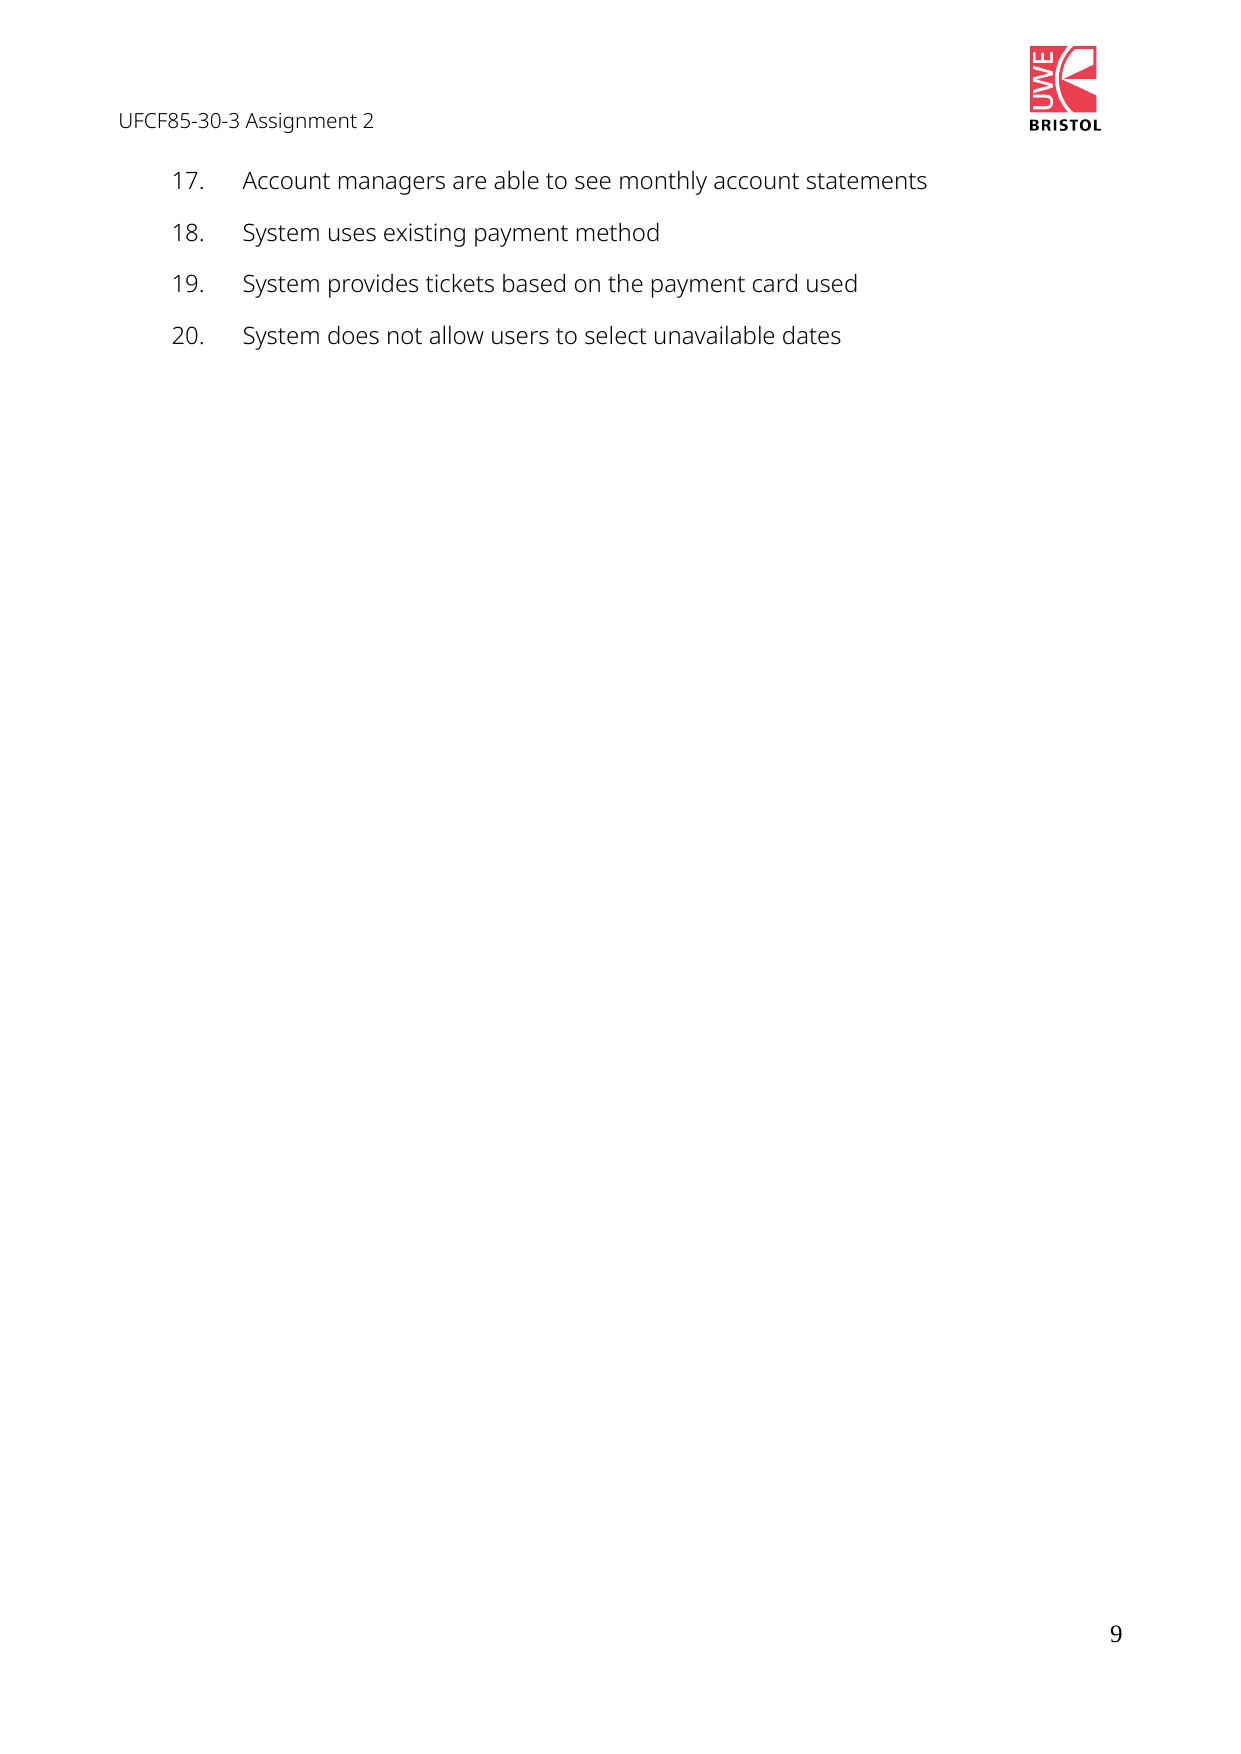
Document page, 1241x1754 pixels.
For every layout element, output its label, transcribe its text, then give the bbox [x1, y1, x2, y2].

list System uses existing payment method [171, 216, 1122, 248]
list System does not allow users to select unavailable dates [171, 319, 1122, 351]
picture [1012, 35, 1119, 141]
list System provides tickets based on the payment card used [171, 267, 1122, 300]
list Account managers are able to see monthly account statements [171, 164, 1122, 197]
